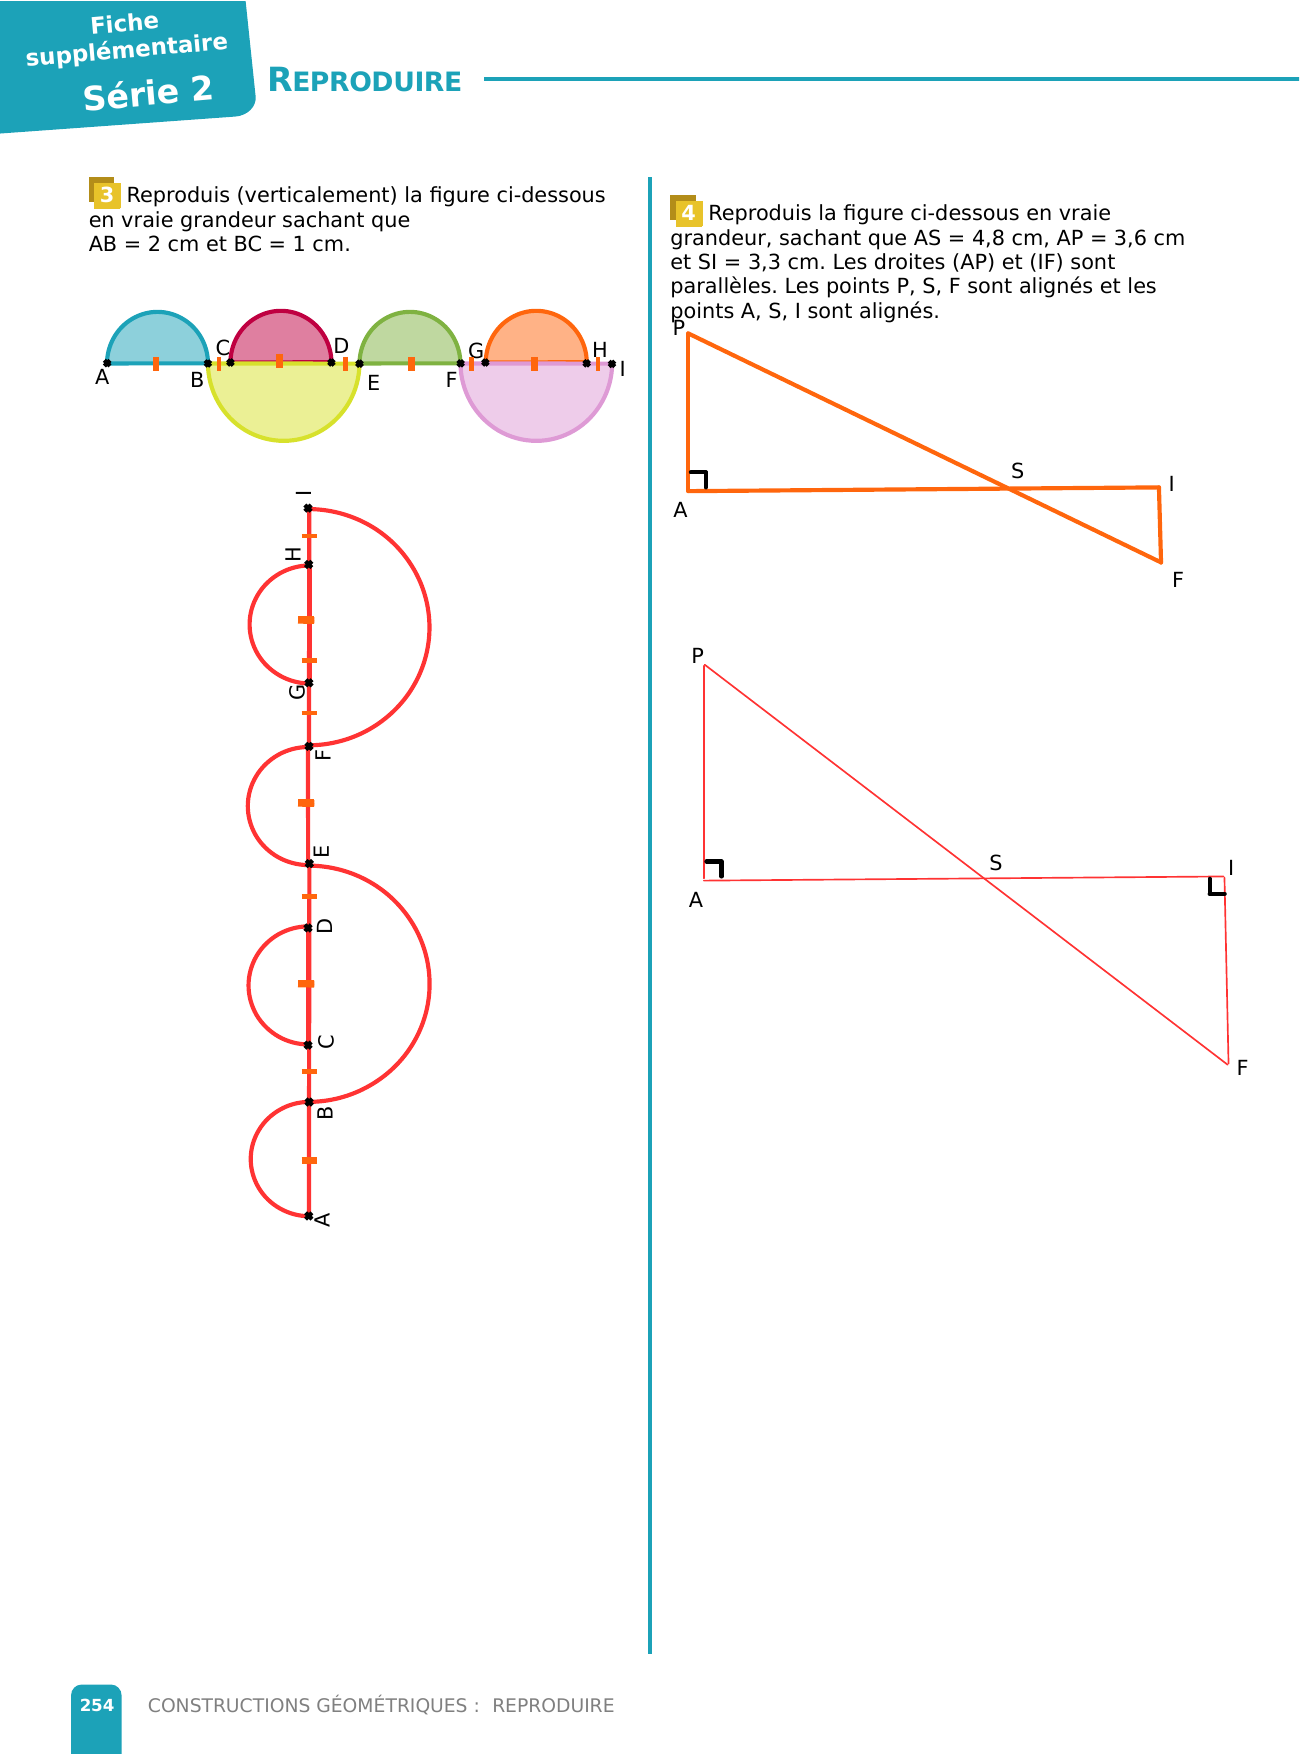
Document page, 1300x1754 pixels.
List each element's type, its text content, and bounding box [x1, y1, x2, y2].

subtitle Reproduis (verticalement) la figure ci-dessous en vraie grandeur sachant que AB = 2 cm et BC = 1 cm. [88, 177, 629, 257]
subtitle Reproduis la figure ci-dessous en vraie grandeur, sachant que AS = 4,8 cm, AP = 3,6 cm et SI = 3,3 cm. Les droites (AP) et (IF) sont parallèles. Les points P, S, F sont alignés et les points A, S, I sont alignés. [670, 195, 1211, 323]
